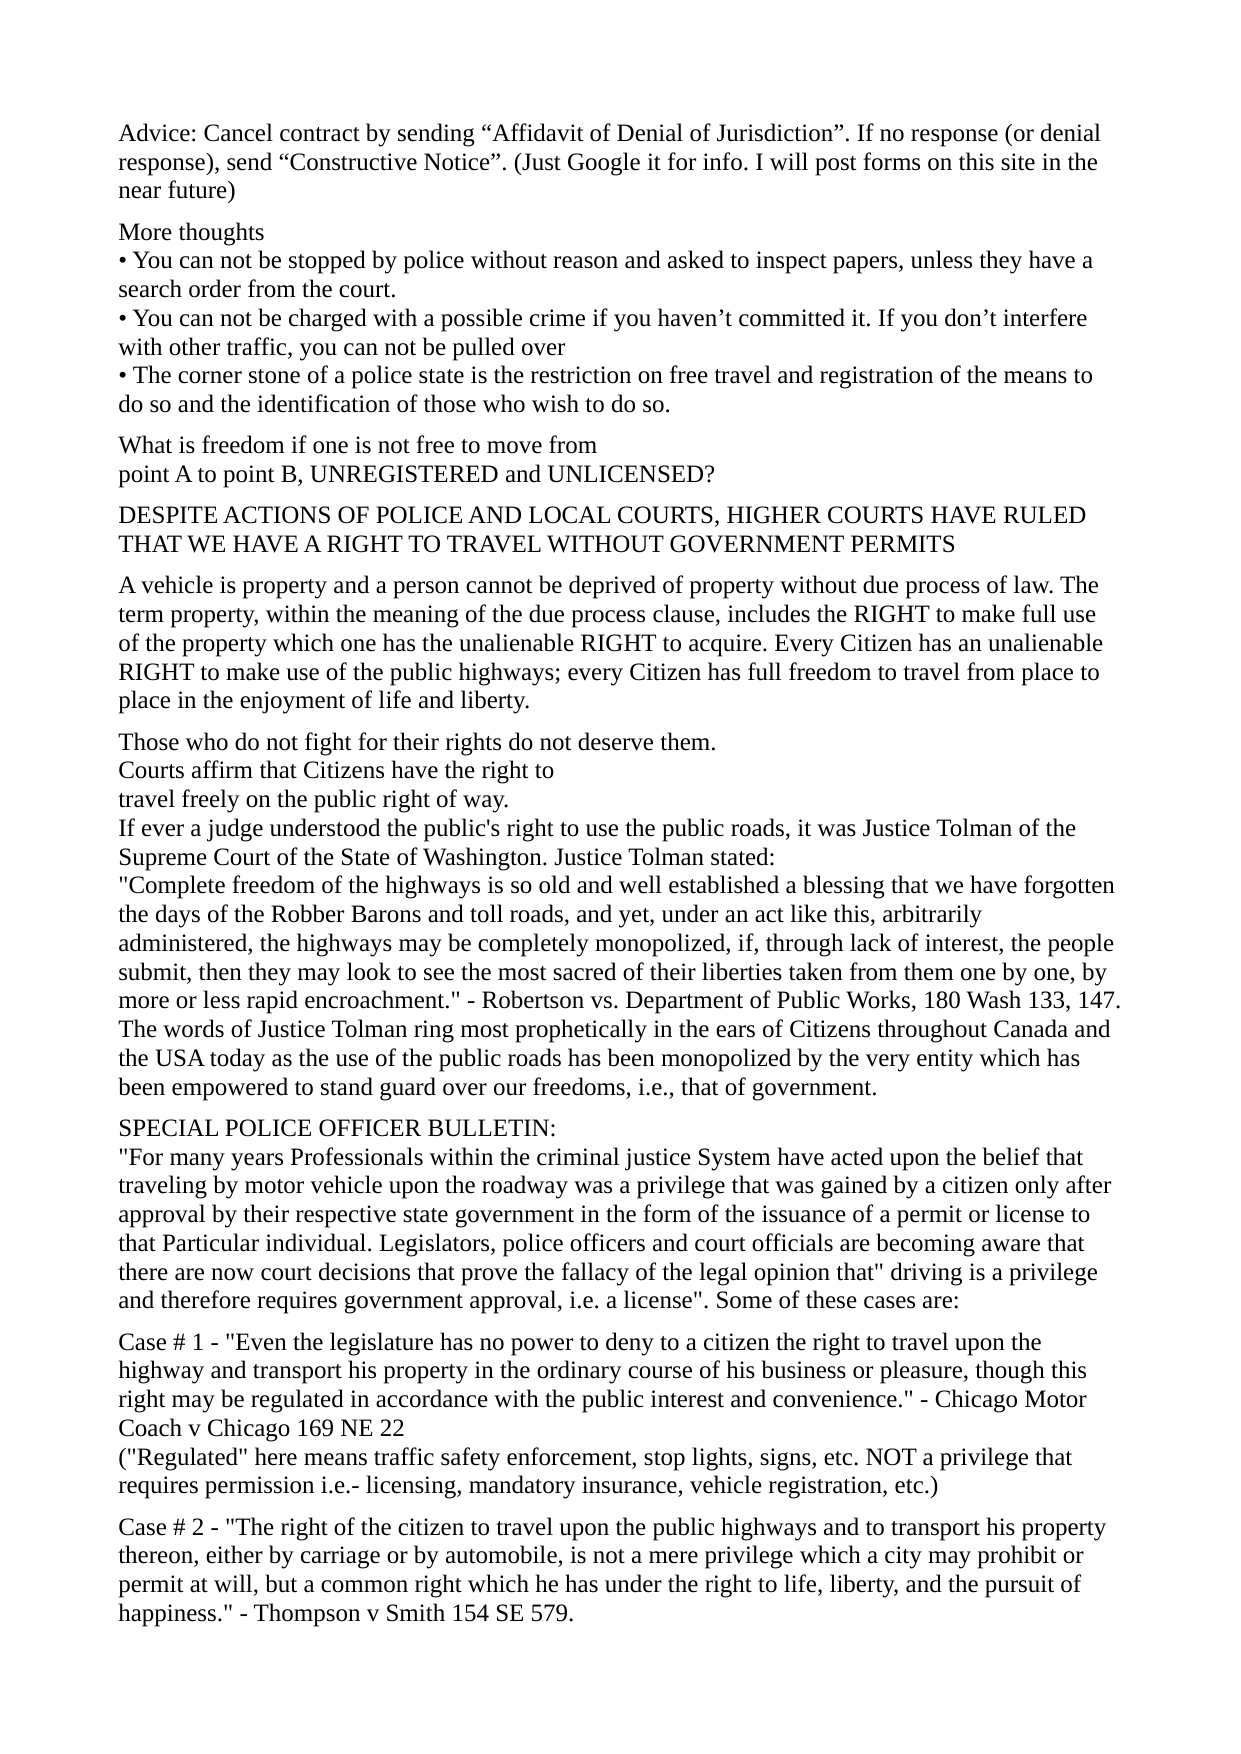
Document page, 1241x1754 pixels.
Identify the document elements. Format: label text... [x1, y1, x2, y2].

text Those who do not fight for their rights do not deserve them. Courts affirm that Citizens have the right to travel freely on the public right of way. If ever a judge understood the public's right to use the public roads, it was Justice Tolman of the Supreme Court of the State of Washington. Justice Tolman stated: "Complete freedom of the highways is so old and well established a blessing that we have forgotten the days of the Robber Barons and toll roads, and yet, under an act like this, arbitrarily administered, the highways may be completely monopolized, if, through lack of interest, the people submit, then they may look to see the most sacred of their liberties taken from them one by one, by more or less rapid encroachment." - Robertson vs. Department of Public Works, 180 Wash 133, 147. The words of Justice Tolman ring most prophetically in the ears of Citizens throughout Canada and the USA today as the use of the public roads has been monopolized by the very entity which has been empowered to stand guard over our freedoms, i.e., that of government. [118, 727, 1122, 1101]
text What is freedom if one is not free to move from point A to point B, UNREGISTERED and UNLICENSED? [118, 431, 1122, 488]
text SPECIAL POLICE OFFICER BULLETIN: "For many years Professionals within the criminal justice System have acted upon the belief that traveling by motor vehicle upon the roadway was a privilege that was gained by a citizen only after approval by their respective state government in the form of the issuance of a permit or license to that Particular individual. Legislators, police officers and court officials are becoming aware that there are now court decisions that prove the fallacy of the legal opinion that" driving is a privilege and therefore requires government approval, i.e. a license". Some of these cases are: [118, 1113, 1122, 1314]
text A vehicle is property and a person cannot be deprived of property without due process of law. The term property, within the meaning of the due process clause, includes the RIGHT to make full use of the property which one has the unalienable RIGHT to acquire. Every Citizen has an unalienable RIGHT to make use of the public highways; every Citizen has full freedom to travel from place to place in the enjoyment of life and liberty. [118, 571, 1122, 714]
text Advice: Cancel contract by sending “Affidavit of Denial of Jurisdiction”. If no response (or denial response), send “Constructive Notice”. (Just Google it for info. I will post forms on this site in the near future) [118, 118, 1122, 204]
text Case # 1 - "Even the legislature has no power to deny to a citizen the right to travel upon the highway and transport his property in the ordinary course of his business or pleasure, though this right may be regulated in accordance with the public interest and convenience." - Chicago Motor Coach v Chicago 169 NE 22 ("Regulated" here means traffic safety enforcement, stop lights, signs, etc. NOT a privilege that requires permission i.e.- licensing, mandatory insurance, vehicle registration, etc.) [118, 1327, 1122, 1499]
text More thoughts • You can not be stopped by police without reason and asked to inspect papers, unless they have a search order from the court. • You can not be charged with a possible crime if you haven’t committed it. If you don’t interfere with other traffic, you can not be pulled over • The corner stone of a police state is the restriction on free travel and registration of the means to do so and the identification of those who wish to do so. [118, 217, 1122, 418]
text Case # 2 - "The right of the citizen to travel upon the public highways and to transport his property thereon, either by carriage or by automobile, is not a mere privilege which a city may prohibit or permit at will, but a common right which he has under the right to life, liberty, and the pursuit of happiness." - Thompson v Smith 154 SE 579. [118, 1512, 1122, 1627]
text DESPITE ACTIONS OF POLICE AND LOCAL COURTS, HIGHER COURTS HAVE RULED THAT WE HAVE A RIGHT TO TRAVEL WITHOUT GOVERNMENT PERMITS [118, 501, 1122, 558]
